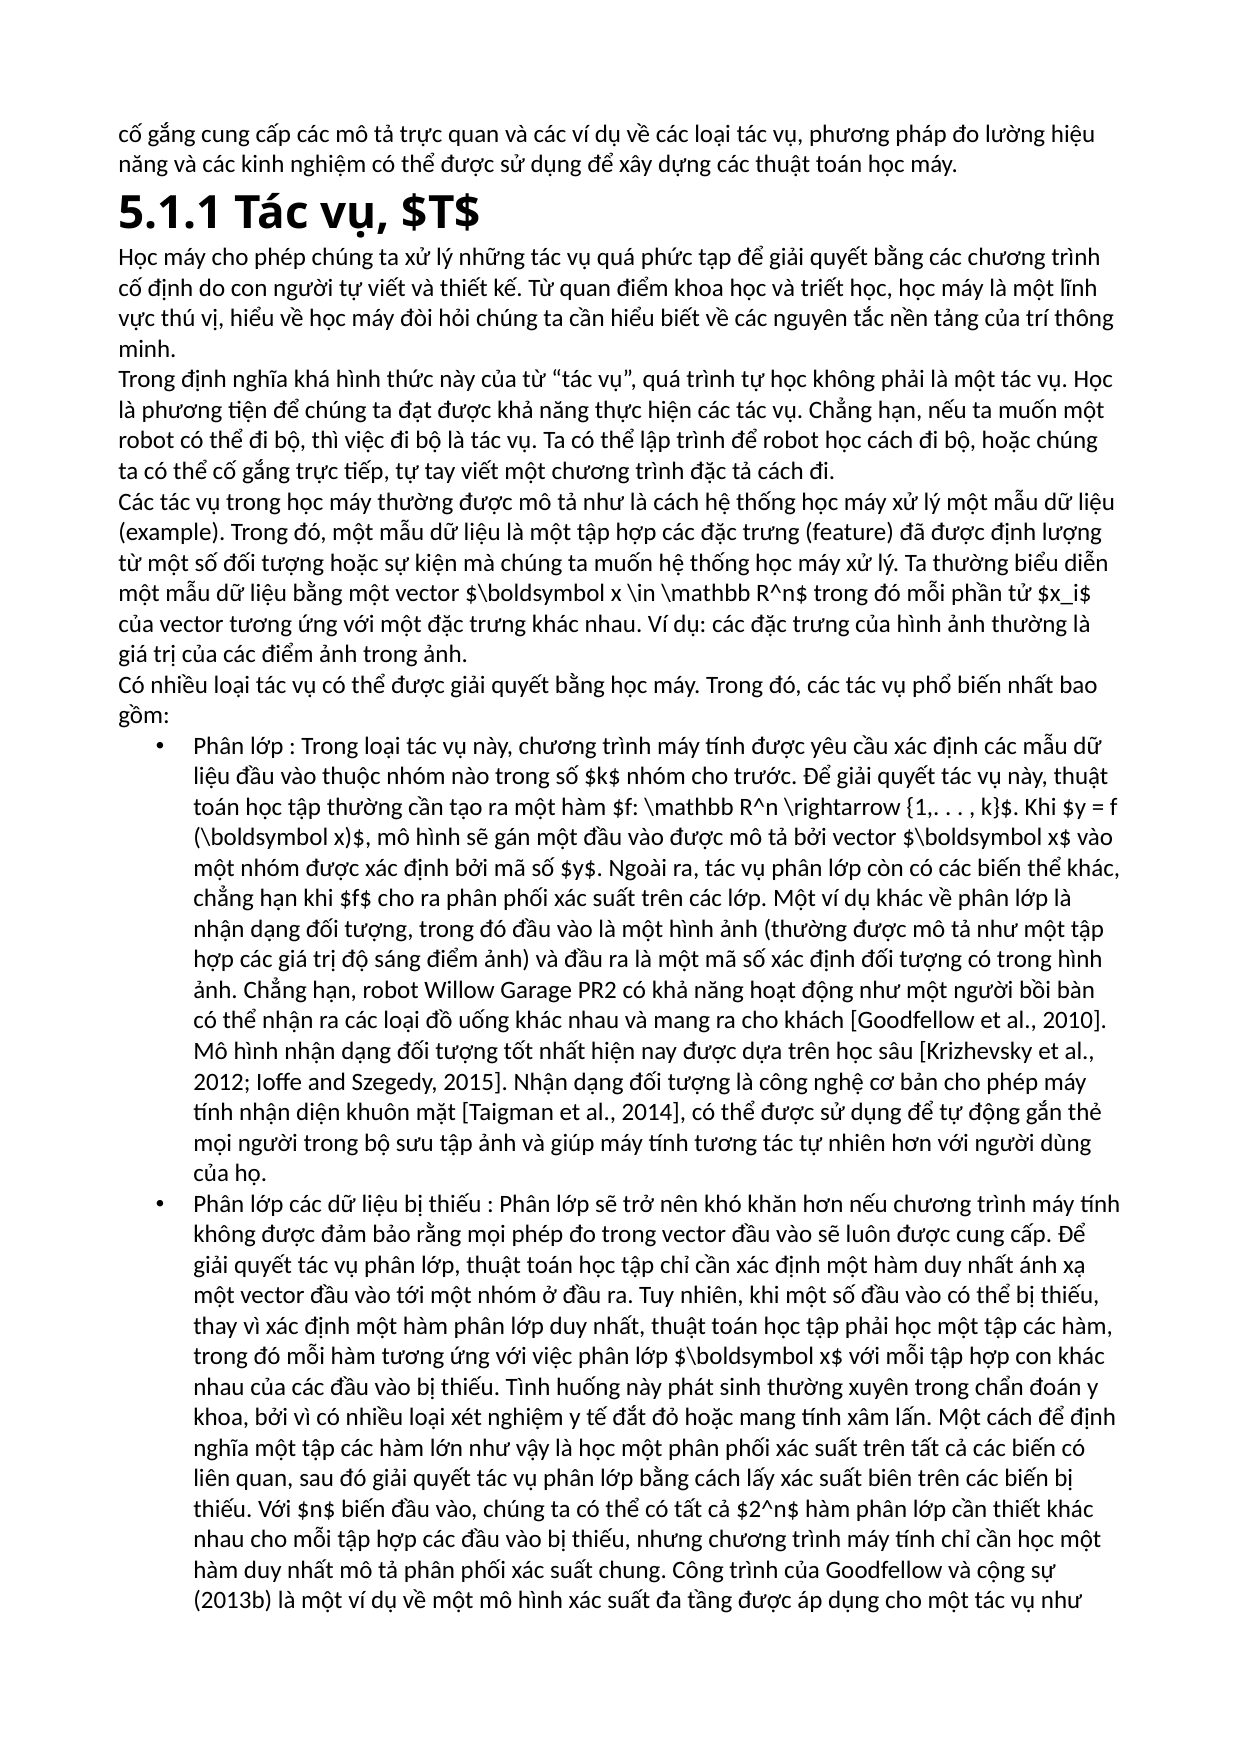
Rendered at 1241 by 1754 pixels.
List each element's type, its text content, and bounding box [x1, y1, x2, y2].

text cố gắng cung cấp các mô tả trực quan và các ví dụ về các loại tác vụ, phương pháp đo lường hiệu năng và các kinh nghiệm có thể được sử dụng để xây dựng các thuật toán học máy. [118, 118, 1122, 179]
text Có nhiều loại tác vụ có thể được giải quyết bằng học máy. Trong đó, các tác vụ phổ biến nhất bao gồm: [118, 669, 1122, 730]
list Phân lớp các dữ liệu bị thiếu : Phân lớp sẽ trở nên khó khăn hơn nếu chương trình máy tính không được đảm bảo rằng mọi phép đo trong vector đầu vào sẽ luôn được cung cấp. Để giải quyết tác vụ phân lớp, thuật toán học tập chỉ cần xác định một hàm duy nhất ánh xạ một vector đầu vào tới một nhóm ở đầu ra. Tuy nhiên, khi một số đầu vào có thể bị thiếu, thay vì xác định một hàm phân lớp duy nhất, thuật toán học tập phải học một tập các hàm, trong đó mỗi hàm tương ứng với việc phân lớp $\boldsymbol x$ với mỗi tập hợp con khác nhau của các đầu vào bị thiếu. Tình huống này phát sinh thường xuyên trong chẩn đoán y khoa, bởi vì có nhiều loại xét nghiệm y tế đắt đỏ hoặc mang tính xâm lấn. Một cách để định nghĩa một tập các hàm lớn như vậy là học một phân phối xác suất trên tất cả các biến có liên quan, sau đó giải quyết tác vụ phân lớp bằng cách lấy xác suất biên trên các biến bị thiếu. Với $n$ biến đầu vào, chúng ta có thể có tất cả $2^n$ hàm phân lớp cần thiết khác nhau cho mỗi tập hợp các đầu vào bị thiếu, nhưng chương trình máy tính chỉ cần học một hàm duy nhất mô tả phân phối xác suất chung. Công trình của Goodfellow và cộng sự (2013b) là một ví dụ về một mô hình xác suất đa tầng được áp dụng cho một tác vụ như [156, 1188, 1122, 1615]
subtitle 5.1.1 Tác vụ, $T$ [118, 179, 1122, 242]
text Các tác vụ trong học máy thường được mô tả như là cách hệ thống học máy xử lý một mẫu dữ liệu (example). Trong đó, một mẫu dữ liệu là một tập hợp các đặc trưng (feature) đã được định lượng từ một số đối tượng hoặc sự kiện mà chúng ta muốn hệ thống học máy xử lý. Ta thường biểu diễn một mẫu dữ liệu bằng một vector $\boldsymbol x \in \mathbb R^n$ trong đó mỗi phần tử $x_i$ của vector tương ứng với một đặc trưng khác nhau. Ví dụ: các đặc trưng của hình ảnh thường là giá trị của các điểm ảnh trong ảnh. [118, 486, 1122, 669]
list Phân lớp : Trong loại tác vụ này, chương trình máy tính được yêu cầu xác định các mẫu dữ liệu đầu vào thuộc nhóm nào trong số $k$ nhóm cho trước. Để giải quyết tác vụ này, thuật toán học tập thường cần tạo ra một hàm $f: \mathbb R^n \rightarrow {1,. . . , k}$. Khi $y = f (\boldsymbol x)$, mô hình sẽ gán một đầu vào được mô tả bởi vector $\boldsymbol x$ vào một nhóm được xác định bởi mã số $y$. Ngoài ra, tác vụ phân lớp còn có các biến thể khác, chẳng hạn khi $f$ cho ra phân phối xác suất trên các lớp. Một ví dụ khác về phân lớp là nhận dạng đối tượng, trong đó đầu vào là một hình ảnh (thường được mô tả như một tập hợp các giá trị độ sáng điểm ảnh) và đầu ra là một mã số xác định đối tượng có trong hình ảnh. Chẳng hạn, robot Willow Garage PR2 có khả năng hoạt động như một người bồi bàn có thể nhận ra các loại đồ uống khác nhau và mang ra cho khách [Goodfellow et al., 2010]. Mô hình nhận dạng đối tượng tốt nhất hiện nay được dựa trên học sâu [Krizhevsky et al., 2012; Ioﬀe and Szegedy, 2015]. Nhận dạng đối tượng là công nghệ cơ bản cho phép máy tính nhận diện khuôn mặt [Taigman et al., 2014], có thể được sử dụng để tự động gắn thẻ mọi người trong bộ sưu tập ảnh và giúp máy tính tương tác tự nhiên hơn với người dùng của họ. [156, 730, 1122, 1188]
text Trong định nghĩa khá hình thức này của từ “tác vụ”, quá trình tự học không phải là một tác vụ. Học là phương tiện để chúng ta đạt được khả năng thực hiện các tác vụ. Chẳng hạn, nếu ta muốn một robot có thể đi bộ, thì việc đi bộ là tác vụ. Ta có thể lập trình để robot học cách đi bộ, hoặc chúng ta có thể cố gắng trực tiếp, tự tay viết một chương trình đặc tả cách đi. [118, 364, 1122, 486]
text Học máy cho phép chúng ta xử lý những tác vụ quá phức tạp để giải quyết bằng các chương trình cố định do con người tự viết và thiết kế. Từ quan điểm khoa học và triết học, học máy là một lĩnh vực thú vị, hiểu về học máy đòi hỏi chúng ta cần hiểu biết về các nguyên tắc nền tảng của trí thông minh. [118, 242, 1122, 364]
